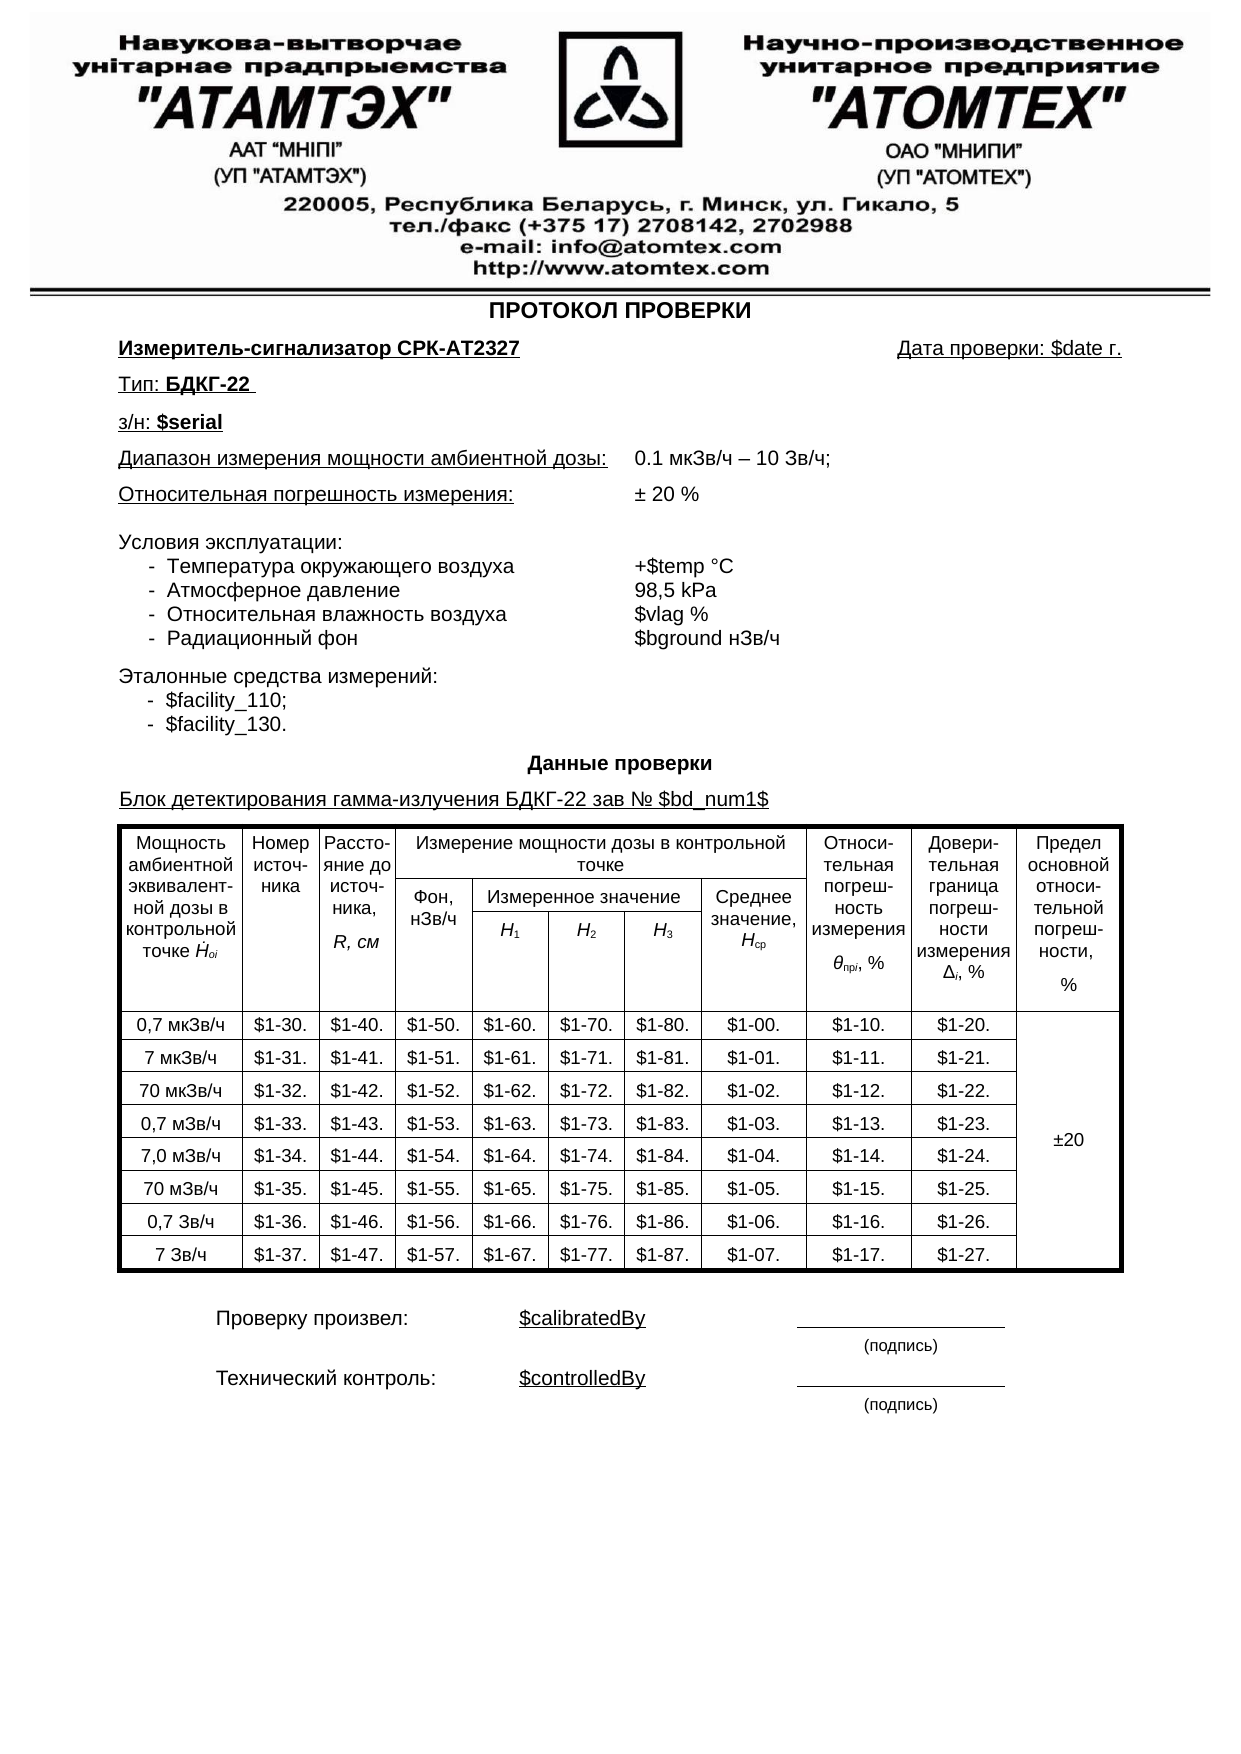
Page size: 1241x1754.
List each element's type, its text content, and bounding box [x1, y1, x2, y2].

table_cell ±20 [1017, 1012, 1119, 1268]
table_cell $1-63. [473, 1105, 548, 1137]
text Данные проверки [118, 751, 1122, 774]
table_cell $1-62. [473, 1072, 548, 1104]
table_cell $1-25. [912, 1171, 1016, 1202]
text Эталонные средства измерений: [118, 664, 1122, 688]
table_cell Фон, нЗв/ч [396, 879, 472, 1011]
text - $facility_110; [118, 688, 1122, 712]
table_cell $1-12. [807, 1072, 911, 1104]
table_cell $1-21. [912, 1040, 1016, 1071]
table_cell Относи-тельная погреш-ность измерения θпрi, % [807, 829, 911, 1011]
table_cell $1-83. [625, 1105, 701, 1137]
table_cell $controlledBy [514, 1360, 771, 1395]
table_cell $1-27. [912, 1236, 1016, 1268]
text з/н: $serial [118, 410, 1122, 434]
table_cell $1-33. [243, 1105, 319, 1137]
table_cell H1 [473, 912, 548, 1011]
text Условия эксплуатации: [118, 529, 1122, 553]
table_cell $1-42. [320, 1072, 395, 1104]
table_cell Номер источ-ника [243, 829, 319, 1011]
table_cell $1-43. [320, 1105, 395, 1137]
table_cell $1-26. [912, 1204, 1016, 1235]
table_cell $1-53. [396, 1105, 472, 1137]
table_cell 0,7 мЗв/ч [122, 1105, 242, 1137]
table_cell $1-77. [549, 1236, 624, 1268]
table_cell $1-13. [807, 1105, 911, 1137]
table_cell $1-80. [625, 1012, 701, 1038]
table_cell $1-57. [396, 1236, 472, 1268]
table_cell Мощность амбиентной эквивалент-ной дозы в контрольной точке Ḣoi [122, 829, 242, 1011]
table_header Блок детектирования гамма-излучения БДКГ-22 зав № $bd_num1$ [119, 775, 1121, 823]
table_cell $1-71. [549, 1040, 624, 1071]
table_cell H2 [549, 912, 624, 1011]
table_cell $1-34. [243, 1138, 319, 1170]
table_header $calibratedBy [514, 1300, 771, 1336]
table_cell $1-50. [396, 1012, 472, 1038]
picture [29, 12, 1211, 298]
table_cell $1-14. [807, 1138, 911, 1170]
table_cell $1-70. [549, 1012, 624, 1038]
table_cell $1-23. [912, 1105, 1016, 1137]
text - Атмосферное давление 98,5 kPa [148, 577, 1122, 601]
table_cell $1-75. [549, 1171, 624, 1202]
table_cell [210, 1336, 513, 1359]
table_cell $1-16. [807, 1204, 911, 1235]
table_cell 7,0 мЗв/ч [122, 1138, 242, 1170]
table_cell (подпись) [771, 1336, 1030, 1359]
table_cell $1-22. [912, 1072, 1016, 1104]
table_cell $1-36. [243, 1204, 319, 1235]
table_cell $1-01. [702, 1040, 806, 1071]
table_cell $1-56. [396, 1204, 472, 1235]
table_cell $1-44. [320, 1138, 395, 1170]
text - Радиационный фон $bground нЗв/ч [148, 625, 1122, 649]
table_cell $1-07. [702, 1236, 806, 1268]
table_cell Предел основной относи-тельной погреш-ности, % [1017, 829, 1119, 1011]
table_cell $1-52. [396, 1072, 472, 1104]
table_cell $1-45. [320, 1171, 395, 1202]
table_cell 7 Зв/ч [122, 1236, 242, 1268]
table_cell $1-65. [473, 1171, 548, 1202]
table_cell Измеренное значение [473, 879, 701, 911]
table_cell $1-41. [320, 1040, 395, 1071]
table_cell $1-46. [320, 1204, 395, 1235]
table_cell $1-51. [396, 1040, 472, 1071]
text - $facility_130. [118, 712, 1122, 736]
table_cell $1-72. [549, 1072, 624, 1104]
table_cell $1-86. [625, 1204, 701, 1235]
table_cell [514, 1336, 771, 1359]
table_cell $1-30. [243, 1012, 319, 1038]
table_cell $1-31. [243, 1040, 319, 1071]
text - Относительная влажность воздуха $vlag % [148, 601, 1122, 625]
table_cell Рассто-яние до источ-ника, R, см [320, 829, 395, 1011]
table_cell $1-47. [320, 1236, 395, 1268]
table_cell $1-87. [625, 1236, 701, 1268]
table_cell $1-35. [243, 1171, 319, 1202]
table_cell [210, 1395, 513, 1419]
table_cell Довери-тельная граница погреш-ности измерения Δi, % [912, 829, 1016, 1011]
table_cell 70 мкЗв/ч [122, 1072, 242, 1104]
table_cell 70 мЗв/ч [122, 1171, 242, 1202]
text Измеритель-сигнализатор СРК-АТ2327 Дата проверки: $date г. [118, 336, 1122, 359]
table_cell 0,7 Зв/ч [122, 1204, 242, 1235]
table_cell 0,7 мкЗв/ч [122, 1012, 242, 1038]
table_cell $1-85. [625, 1171, 701, 1202]
table_cell $1-11. [807, 1040, 911, 1071]
table_cell $1-32. [243, 1072, 319, 1104]
table_cell $1-10. [807, 1012, 911, 1038]
table_cell $1-17. [807, 1236, 911, 1268]
table_cell $1-02. [702, 1072, 806, 1104]
table_cell Технический контроль: [210, 1360, 513, 1395]
table_cell $1-40. [320, 1012, 395, 1038]
table_cell [771, 1360, 1030, 1395]
table_cell $1-60. [473, 1012, 548, 1038]
table_cell $1-54. [396, 1138, 472, 1170]
text ПРОТОКОЛ ПРОВЕРКИ [118, 298, 1122, 323]
table_header [771, 1300, 1030, 1336]
table_cell 7 мкЗв/ч [122, 1040, 242, 1071]
table_cell $1-00. [702, 1012, 806, 1038]
table_cell $1-55. [396, 1171, 472, 1202]
table_cell $1-05. [702, 1171, 806, 1202]
table_cell $1-24. [912, 1138, 1016, 1170]
text Тип: БДКГ-22 [118, 371, 1122, 395]
table_cell $1-73. [549, 1105, 624, 1137]
table_cell [514, 1395, 771, 1419]
table_cell $1-15. [807, 1171, 911, 1202]
table_cell H3 [625, 912, 701, 1011]
table_cell $1-67. [473, 1236, 548, 1268]
table_cell $1-82. [625, 1072, 701, 1104]
table_cell $1-04. [702, 1138, 806, 1170]
table_cell $1-61. [473, 1040, 548, 1071]
table_cell (подпись) [771, 1395, 1030, 1419]
table_cell $1-66. [473, 1204, 548, 1235]
table_cell $1-20. [912, 1012, 1016, 1038]
table_cell $1-76. [549, 1204, 624, 1235]
table_cell $1-84. [625, 1138, 701, 1170]
text - Температура окружающего воздуха +$temp °C [148, 553, 1122, 577]
table_cell $1-06. [702, 1204, 806, 1235]
table_cell $1-74. [549, 1138, 624, 1170]
table_cell $1-81. [625, 1040, 701, 1071]
table_cell Измерение мощности дозы в контрольной точке [396, 829, 806, 878]
table_cell $1-03. [702, 1105, 806, 1137]
table_cell Среднее значение, Hср [702, 879, 806, 1011]
table_header Проверку произвел: [210, 1300, 513, 1336]
table_cell $1-64. [473, 1138, 548, 1170]
text Относительная погрешность измерения: ± 20 % [118, 482, 1122, 506]
text Диапазон измерения мощности амбиентной дозы: 0.1 мкЗв/ч – 10 Зв/ч; [118, 446, 1122, 470]
table_cell $1-37. [243, 1236, 319, 1268]
